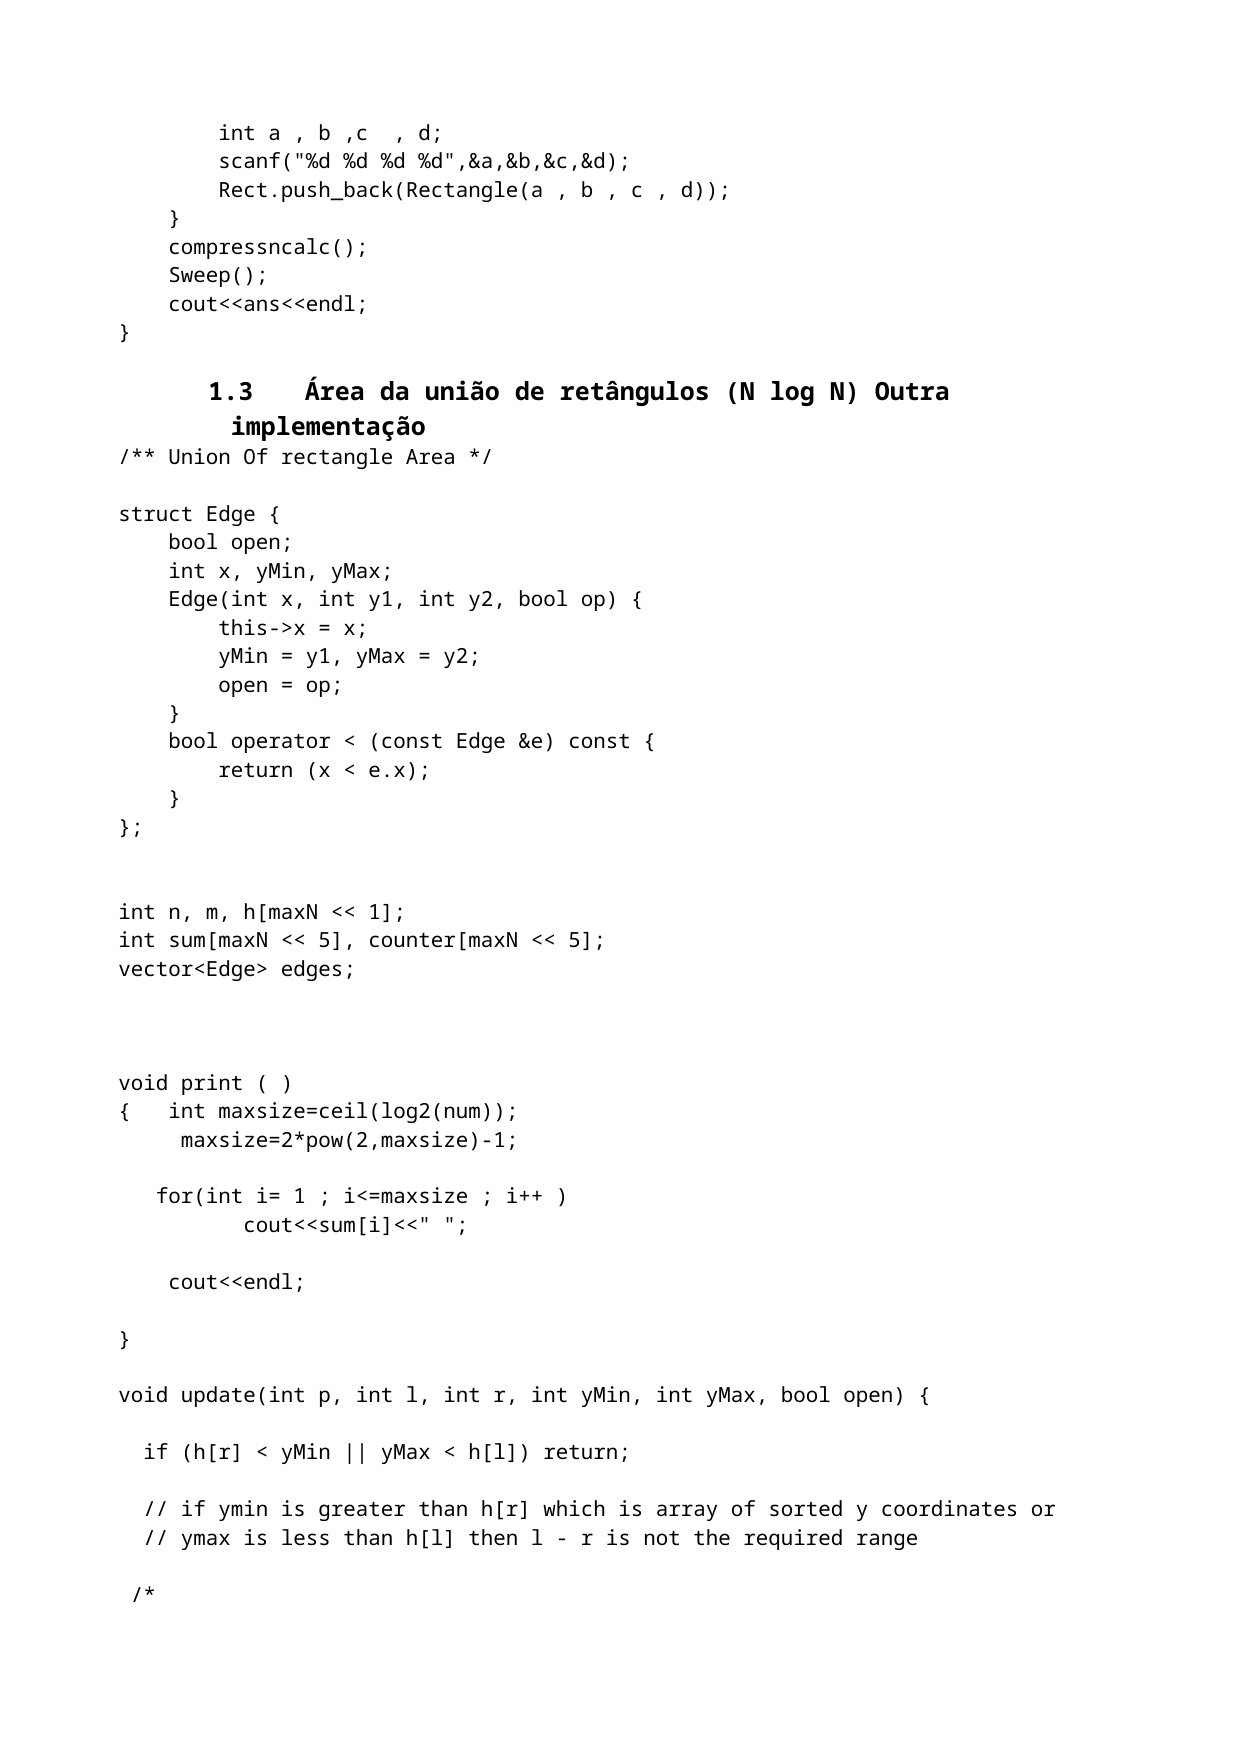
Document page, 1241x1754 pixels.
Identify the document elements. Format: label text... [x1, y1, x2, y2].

text Rect.push_back(Rectangle(a , b , c , d)); [118, 175, 1122, 203]
text Sweep(); [118, 260, 1122, 289]
text void update(int p, int l, int r, int yMin, int yMax, bool open) { [118, 1381, 1122, 1409]
text cout<<sum[i]<<" "; [118, 1210, 1122, 1238]
list Área da união de retângulos (N log N) Outra implementação [193, 374, 1122, 442]
text } [118, 1324, 1122, 1352]
text cout<<ans<<endl; [118, 289, 1122, 317]
text maxsize=2*pow(2,maxsize)-1; [118, 1125, 1122, 1153]
text int x, yMin, yMax; [118, 556, 1122, 584]
text Edge(int x, int y1, int y2, bool op) { [118, 584, 1122, 613]
text return (x < e.x); [118, 755, 1122, 783]
text yMin = y1, yMax = y2; [118, 641, 1122, 670]
text scanf("%d %d %d %d",&a,&b,&c,&d); [118, 147, 1122, 175]
text struct Edge { [118, 499, 1122, 527]
text int sum[maxN << 5], counter[maxN << 5]; [118, 926, 1122, 954]
text int a , b ,c , d; [118, 118, 1122, 147]
text } [118, 317, 1122, 346]
text bool operator < (const Edge &e) const { [118, 727, 1122, 755]
text /* [118, 1580, 1122, 1608]
text } [118, 203, 1122, 232]
text open = op; [118, 670, 1122, 698]
text void print ( ) [118, 1068, 1122, 1096]
text } [118, 698, 1122, 727]
text }; [118, 812, 1122, 840]
text /** Union Of rectangle Area */ [118, 442, 1122, 471]
text compressncalc(); [118, 232, 1122, 260]
text // ymax is less than h[l] then l - r is not the required range [118, 1523, 1122, 1551]
text cout<<endl; [118, 1267, 1122, 1295]
text bool open; [118, 527, 1122, 556]
text // if ymin is greater than h[r] which is array of sorted y coordinates or [118, 1494, 1122, 1523]
text this->x = x; [118, 613, 1122, 641]
text { int maxsize=ceil(log2(num)); [118, 1096, 1122, 1125]
text if (h[r] < yMin || yMax < h[l]) return; [118, 1437, 1122, 1466]
text int n, m, h[maxN << 1]; [118, 897, 1122, 926]
text vector<Edge> edges; [118, 954, 1122, 982]
text } [118, 783, 1122, 812]
text for(int i= 1 ; i<=maxsize ; i++ ) [118, 1182, 1122, 1210]
